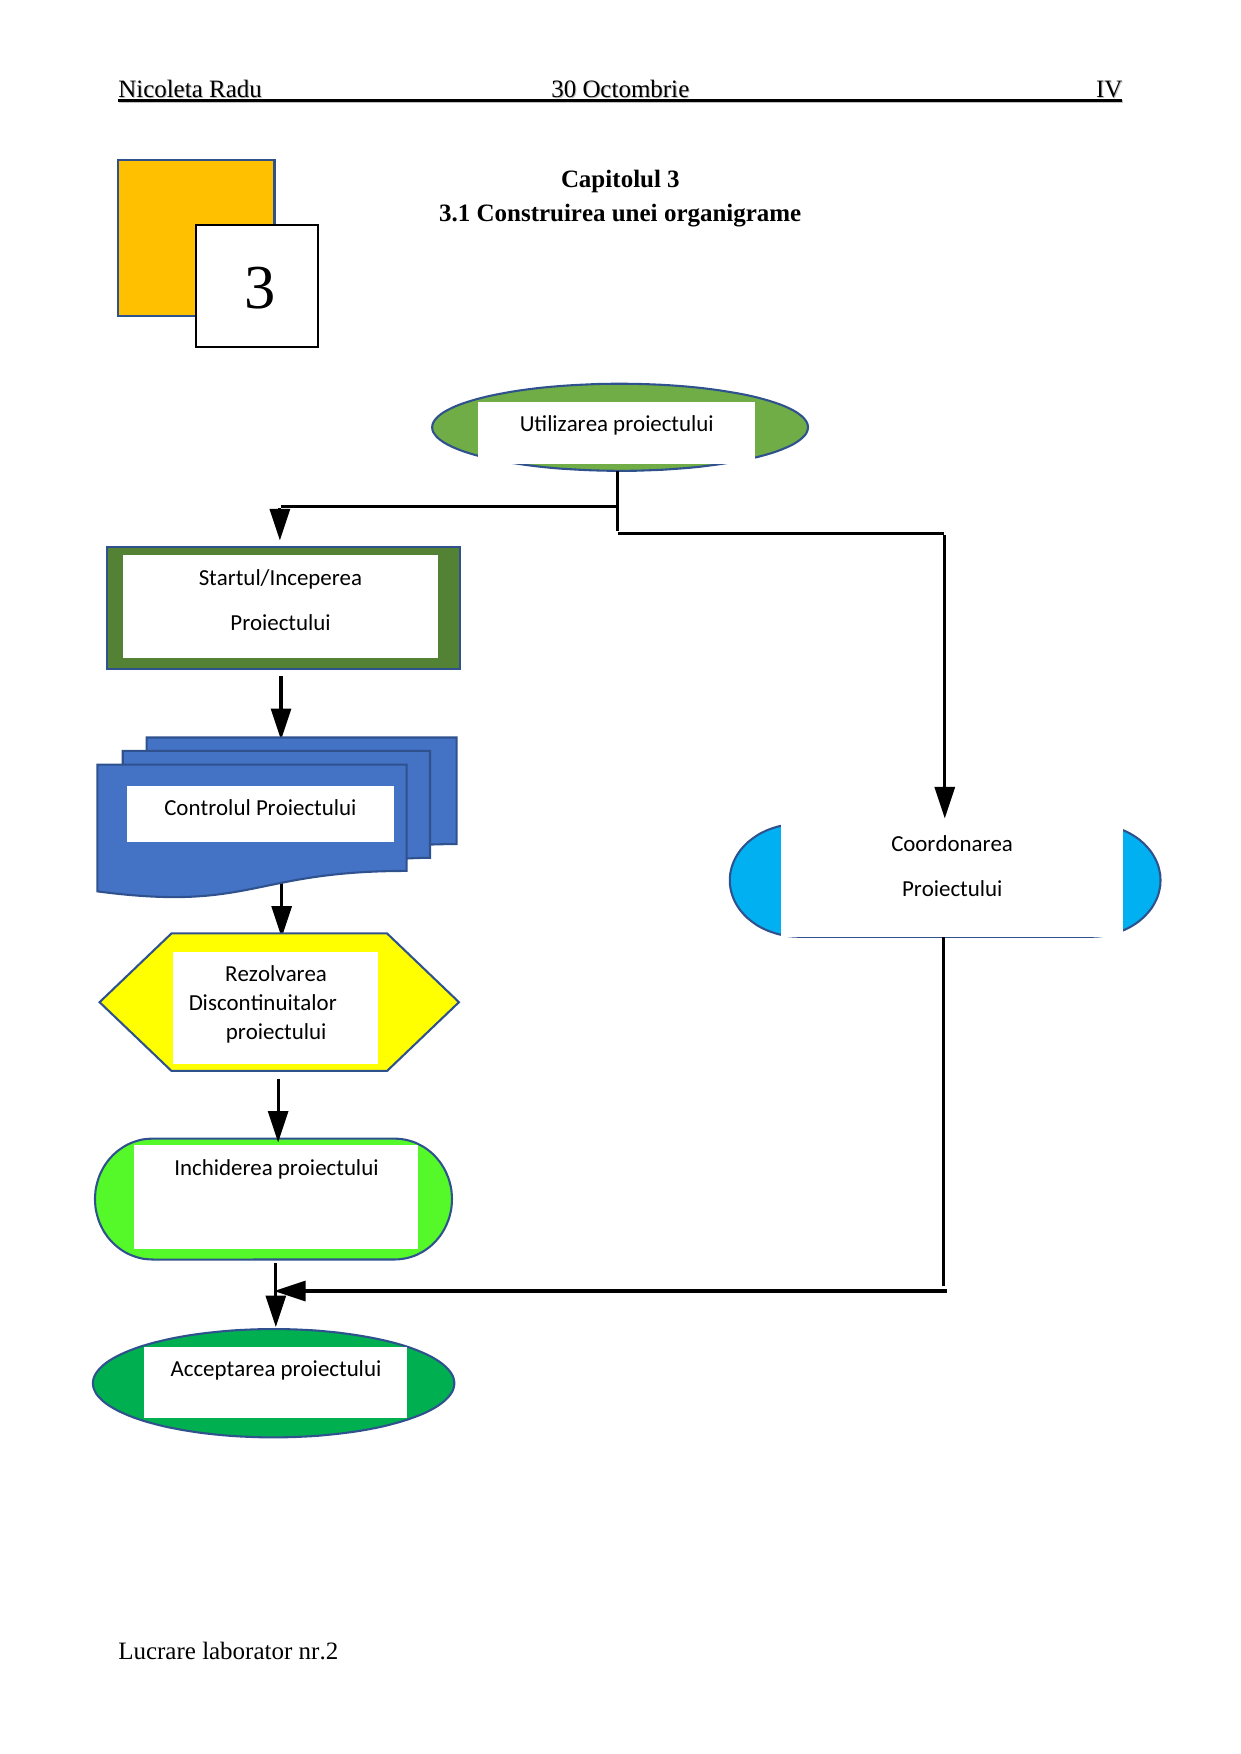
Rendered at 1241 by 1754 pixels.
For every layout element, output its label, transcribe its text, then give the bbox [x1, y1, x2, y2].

text 3 [244, 250, 291, 319]
text Acceptarea proiectului [159, 1354, 392, 1382]
text proiectului [188, 1017, 363, 1045]
text Startul/Inceperea [138, 563, 423, 591]
subtitle Capitolul 3 [276, 164, 1122, 193]
text Rezolvarea [188, 959, 363, 987]
subtitle [229, 242, 306, 327]
subtitle 3.1 Construirea unei organigrame [276, 198, 1122, 314]
text Coordonarea [796, 829, 1108, 857]
text Inchiderea proiectului [149, 1153, 403, 1181]
text Proiectului [138, 608, 423, 636]
text Controlul Proiectului [142, 793, 379, 821]
text Discontinuitalor [188, 988, 363, 1016]
text Proiectului [796, 874, 1108, 902]
text Utilizarea proiectului [493, 409, 740, 437]
